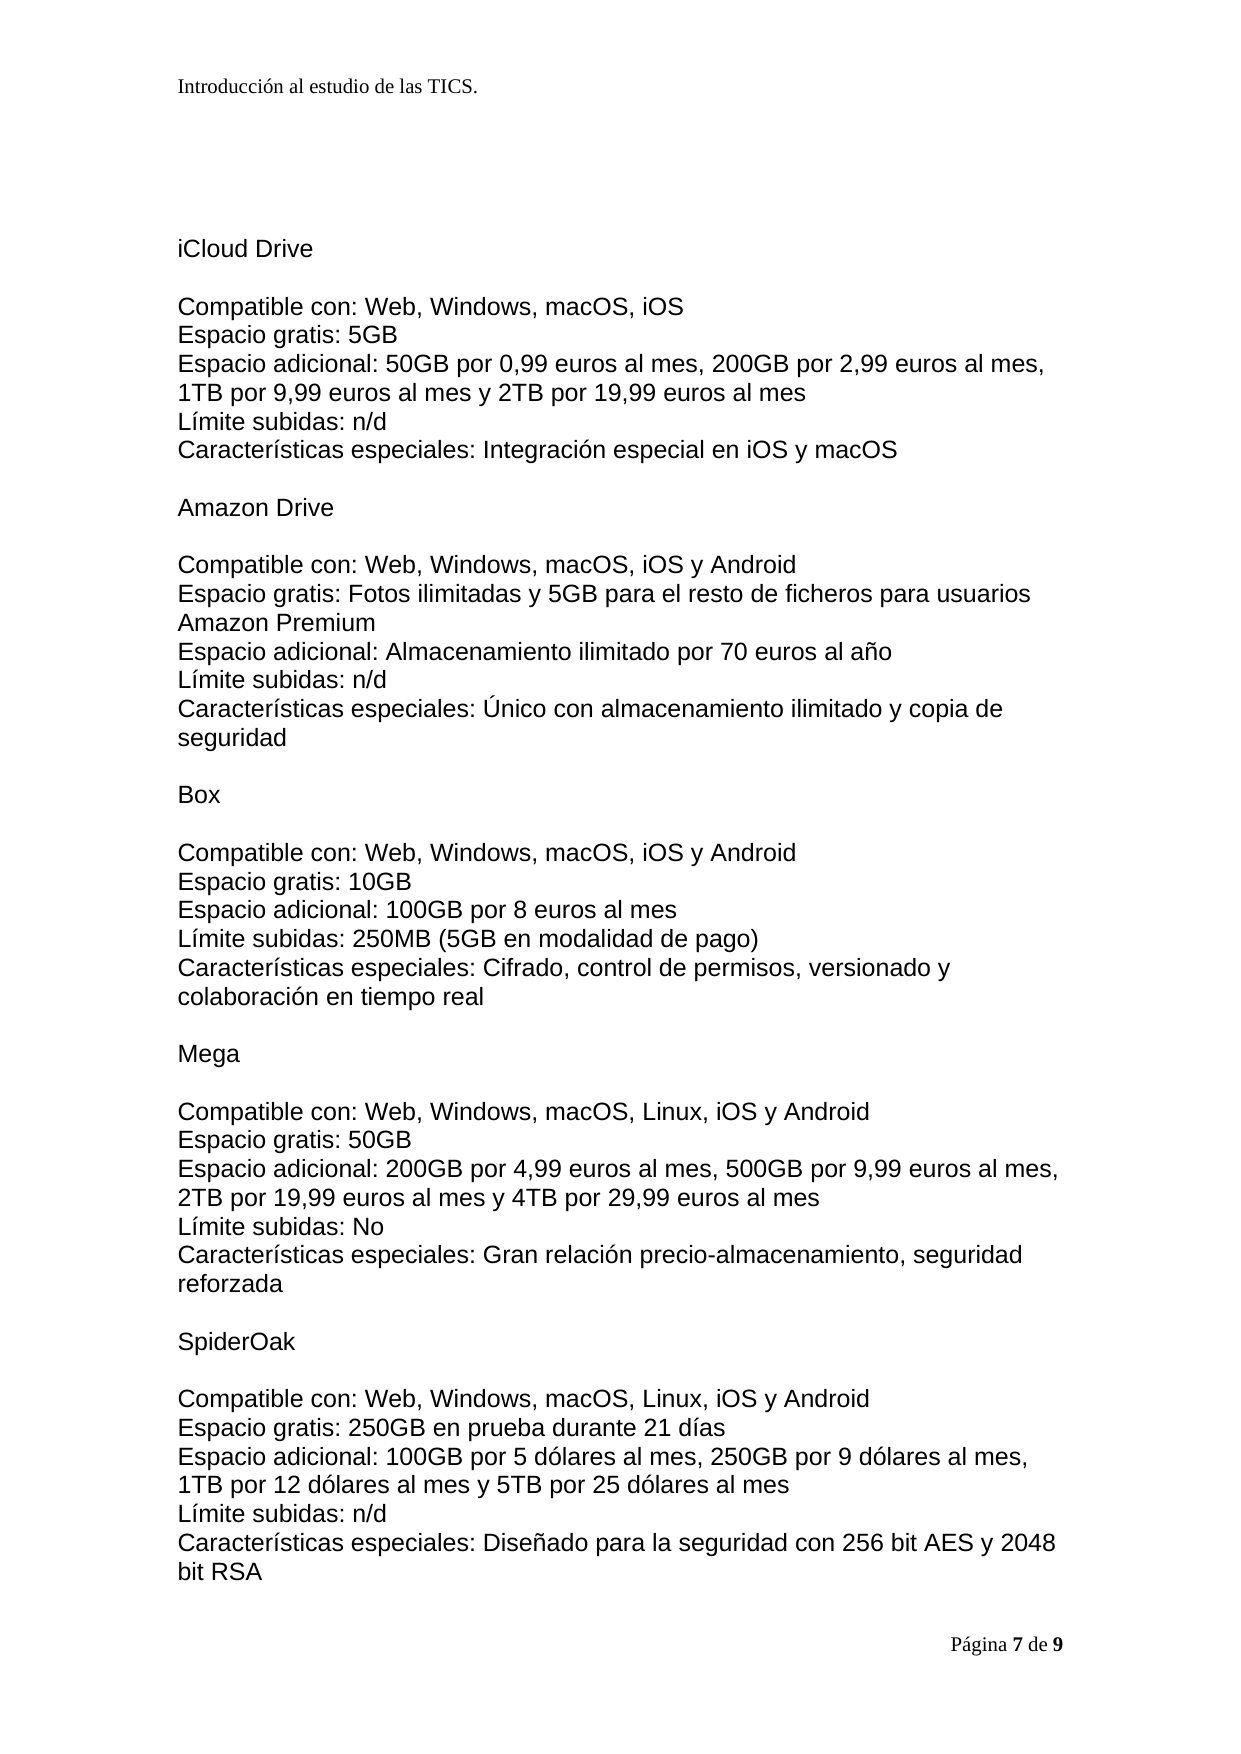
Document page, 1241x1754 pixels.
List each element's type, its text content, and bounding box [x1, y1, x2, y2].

text Compatible con: Web, Windows, macOS, iOS y Android [177, 838, 1063, 866]
text Compatible con: Web, Windows, macOS, Linux, iOS y Android [177, 1384, 1063, 1413]
text Características especiales: Cifrado, control de permisos, versionado y colaboración en tiempo real [177, 953, 1063, 1010]
text Compatible con: Web, Windows, macOS, Linux, iOS y Android [177, 1096, 1063, 1125]
text Espacio adicional: Almacenamiento ilimitado por 70 euros al año [177, 636, 1063, 665]
text SpiderOak [177, 1326, 1063, 1355]
text Límite subidas: n/d [177, 406, 1063, 435]
text Límite subidas: n/d [177, 1499, 1063, 1528]
text Límite subidas: No [177, 1211, 1063, 1240]
text Compatible con: Web, Windows, macOS, iOS y Android [177, 550, 1063, 579]
text Límite subidas: 250MB (5GB en modalidad de pago) [177, 924, 1063, 953]
text Espacio gratis: 10GB [177, 866, 1063, 895]
text Espacio adicional: 50GB por 0,99 euros al mes, 200GB por 2,99 euros al mes, 1TB por 9,99 euros al mes y 2TB por 19,99 euros al mes [177, 349, 1063, 406]
text Espacio adicional: 100GB por 5 dólares al mes, 250GB por 9 dólares al mes, 1TB por 12 dólares al mes y 5TB por 25 dólares al mes [177, 1441, 1063, 1499]
text Espacio gratis: 50GB [177, 1125, 1063, 1154]
text Espacio adicional: 100GB por 8 euros al mes [177, 895, 1063, 924]
text Espacio gratis: 5GB [177, 320, 1063, 349]
text Características especiales: Gran relación precio-almacenamiento, seguridad reforzada [177, 1240, 1063, 1298]
text Espacio gratis: 250GB en prueba durante 21 días [177, 1413, 1063, 1441]
text Espacio adicional: 200GB por 4,99 euros al mes, 500GB por 9,99 euros al mes, 2TB por 19,99 euros al mes y 4TB por 29,99 euros al mes [177, 1154, 1063, 1211]
text Límite subidas: n/d [177, 665, 1063, 694]
text Características especiales: Integración especial en iOS y macOS [177, 435, 1063, 464]
text Mega [177, 1039, 1063, 1068]
text Características especiales: Diseñado para la seguridad con 256 bit AES y 2048 bit RSA [177, 1528, 1063, 1585]
text Características especiales: Único con almacenamiento ilimitado y copia de seguridad [177, 694, 1063, 751]
text Box [177, 780, 1063, 809]
text iCloud Drive [177, 234, 1063, 263]
text Espacio gratis: Fotos ilimitadas y 5GB para el resto de ficheros para usuarios Amazon Premium [177, 579, 1063, 636]
text Compatible con: Web, Windows, macOS, iOS [177, 291, 1063, 320]
text Amazon Drive [177, 493, 1063, 521]
